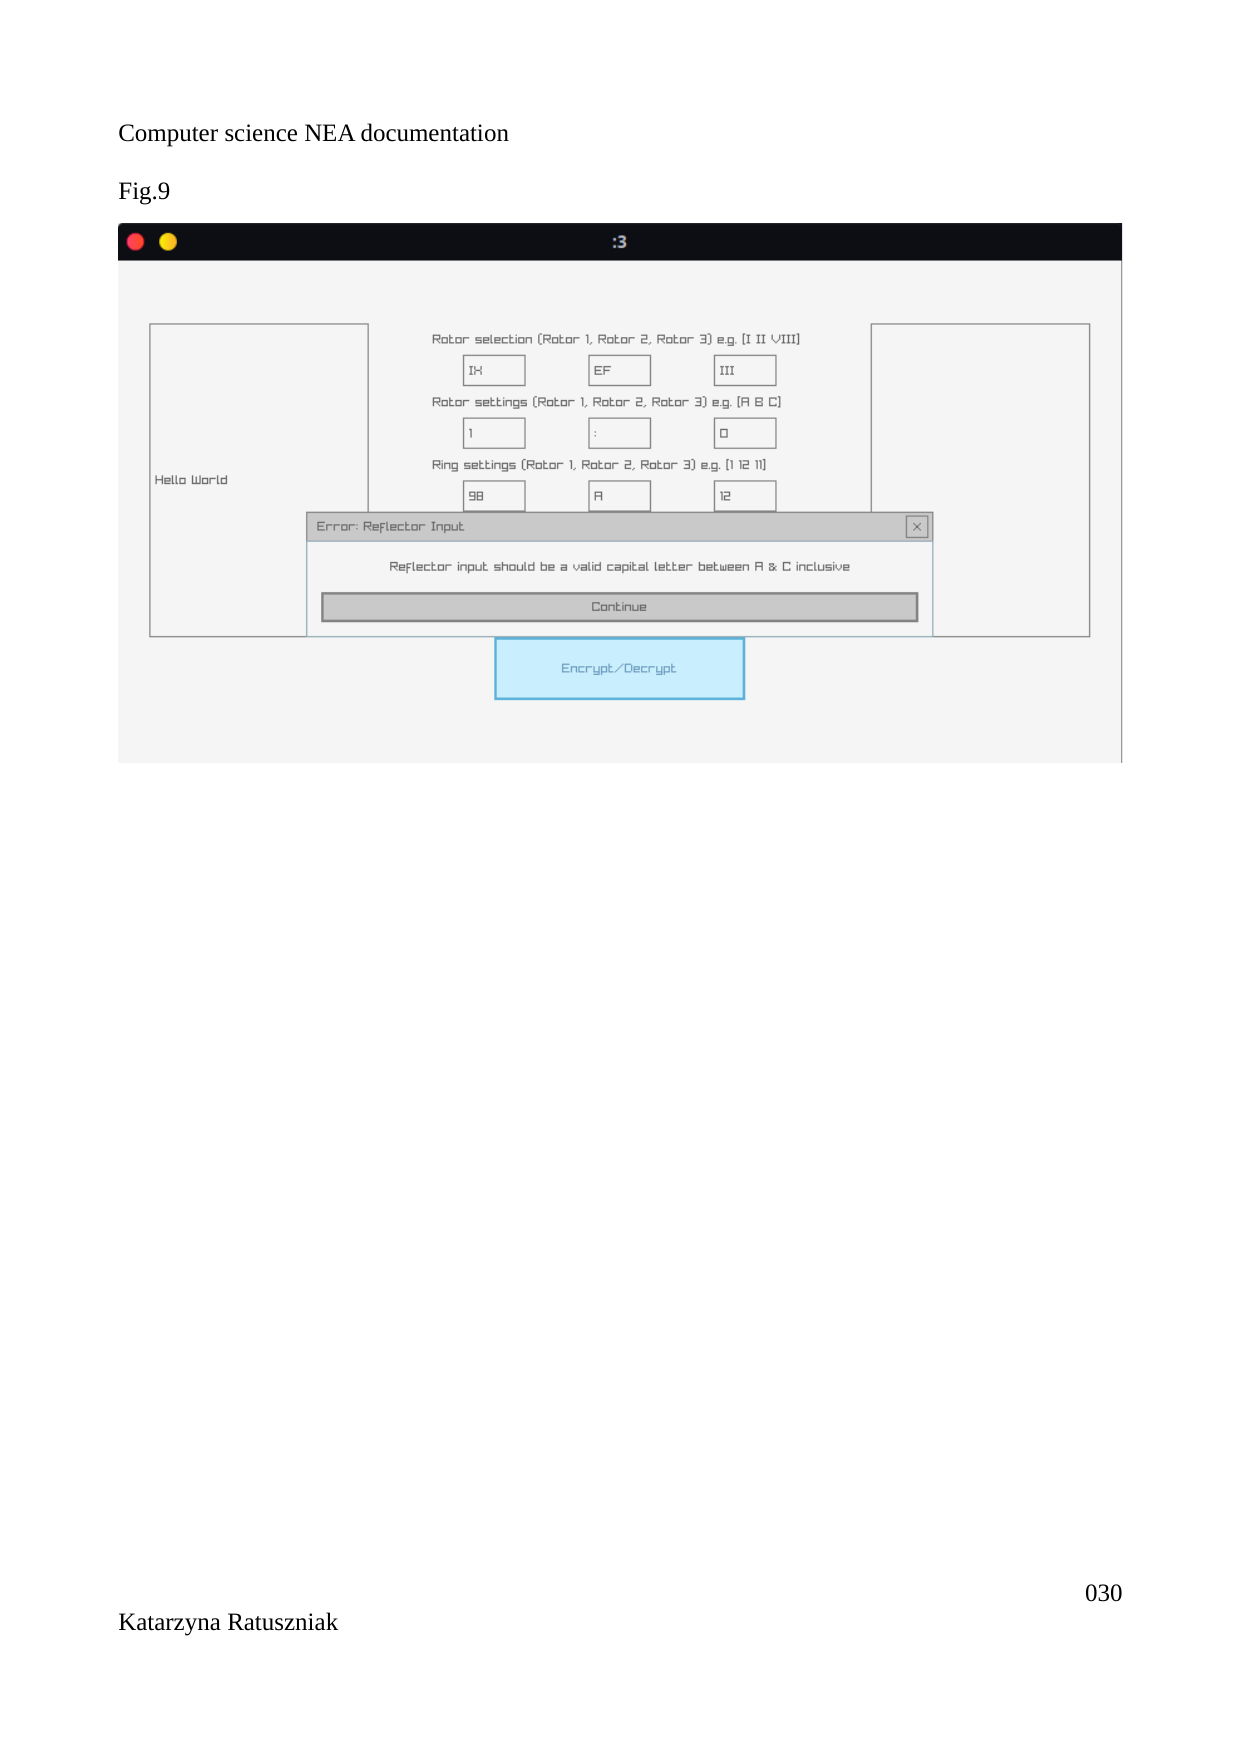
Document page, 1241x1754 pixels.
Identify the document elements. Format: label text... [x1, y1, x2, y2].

picture [118, 223, 1123, 763]
text Fig.9 [118, 176, 1122, 205]
